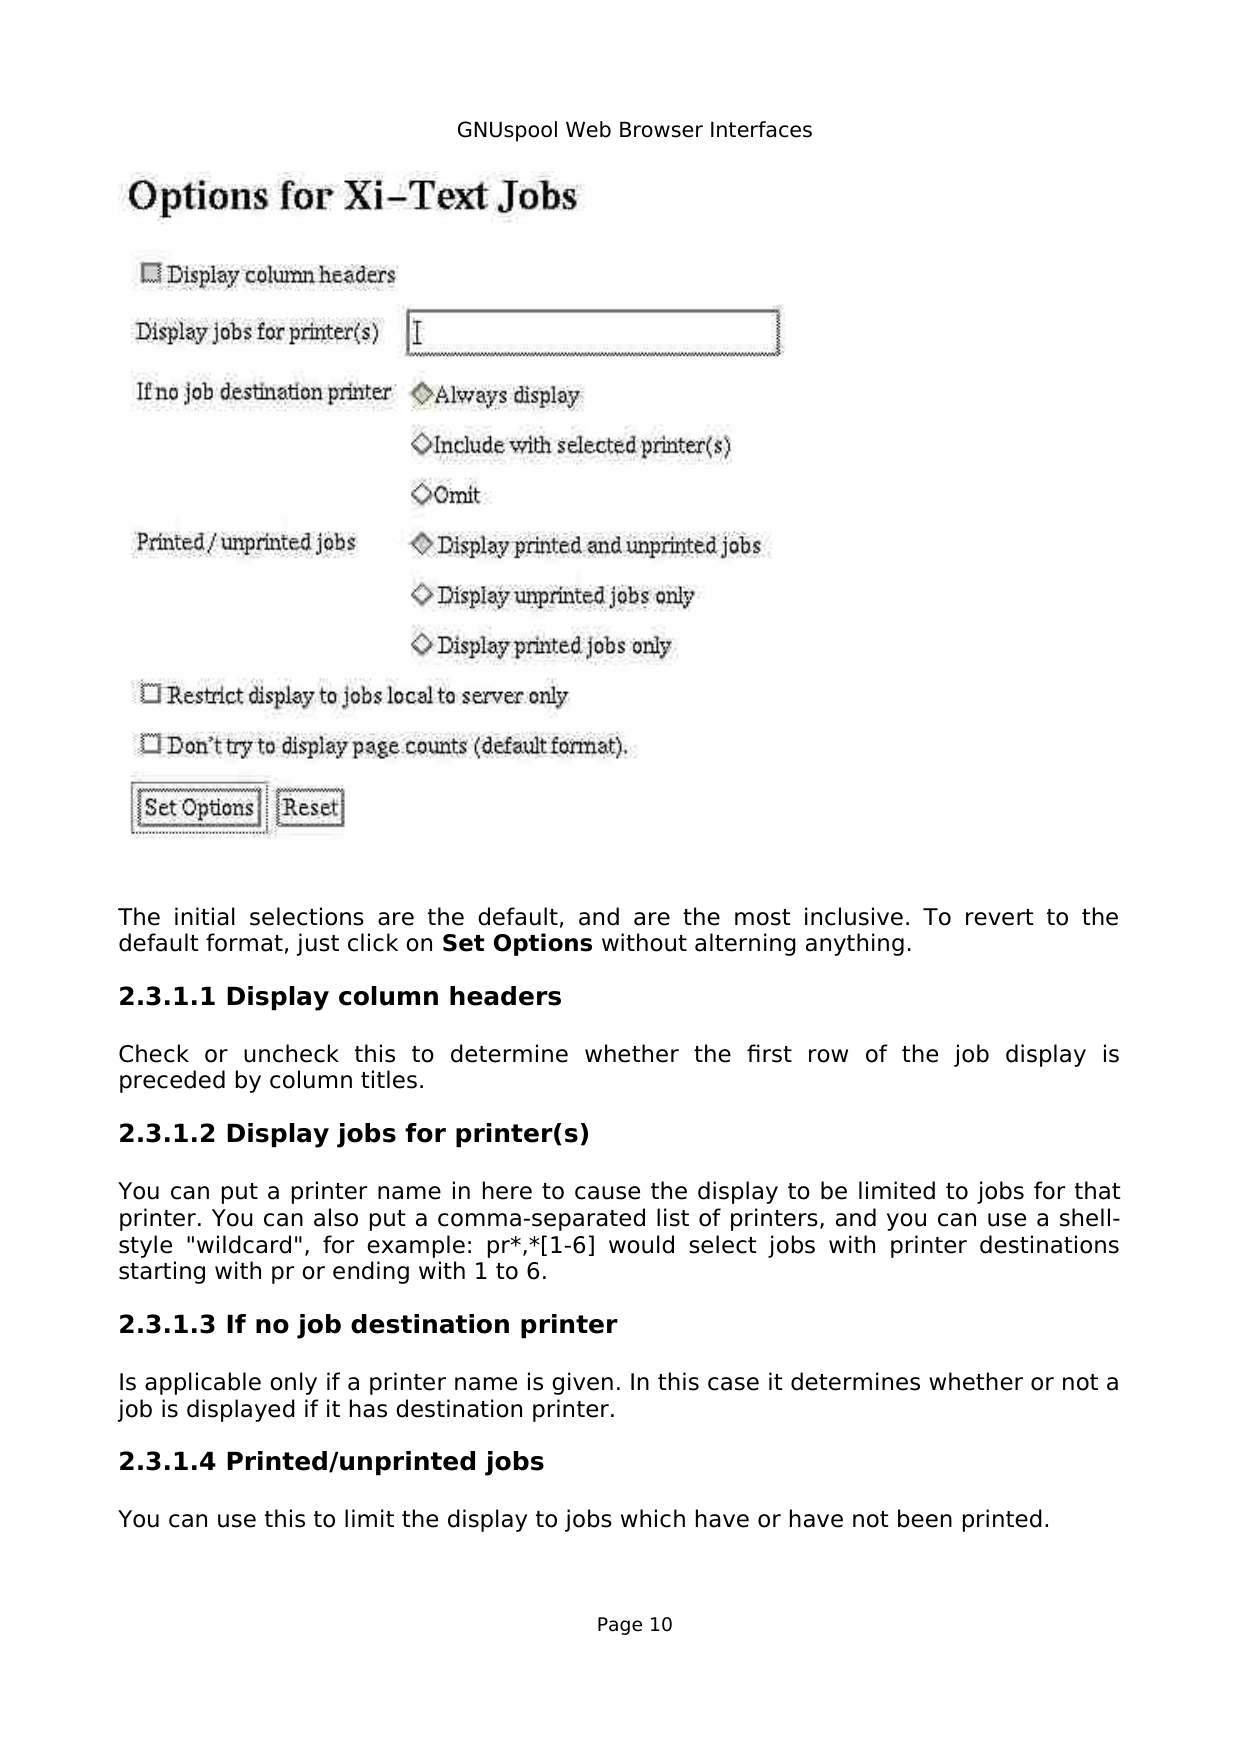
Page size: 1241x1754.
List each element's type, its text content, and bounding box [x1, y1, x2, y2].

text You can put a printer name in here to cause the display to be limited to jobs for that printer. You can also put a comma-separated list of printers, and you can use a shell-style "wildcard", for example: pr*,*[1-6] would select jobs with printer destinations starting with pr or ending with 1 to 6. [118, 1178, 1122, 1285]
text Is applicable only if a printer name is given. In this case it determines whether or not a job is displayed if it has destination printer. [118, 1369, 1122, 1423]
subtitle If no job destination printer [118, 1310, 1122, 1339]
subtitle Printed/unprinted jobs [118, 1448, 1122, 1477]
text The initial selections are the default, and are the most inclusive. To revert to the default format, just click on Set Options without alterning anything. [118, 904, 1122, 957]
text Check or uncheck this to determine whether the first row of the job display is preceded by column titles. [118, 1041, 1122, 1094]
subtitle Display jobs for printer(s) [118, 1119, 1122, 1149]
subtitle Display column headers [118, 982, 1122, 1011]
picture [118, 171, 822, 859]
text You can use this to limit the display to jobs which have or have not been printed. [118, 1506, 1122, 1533]
